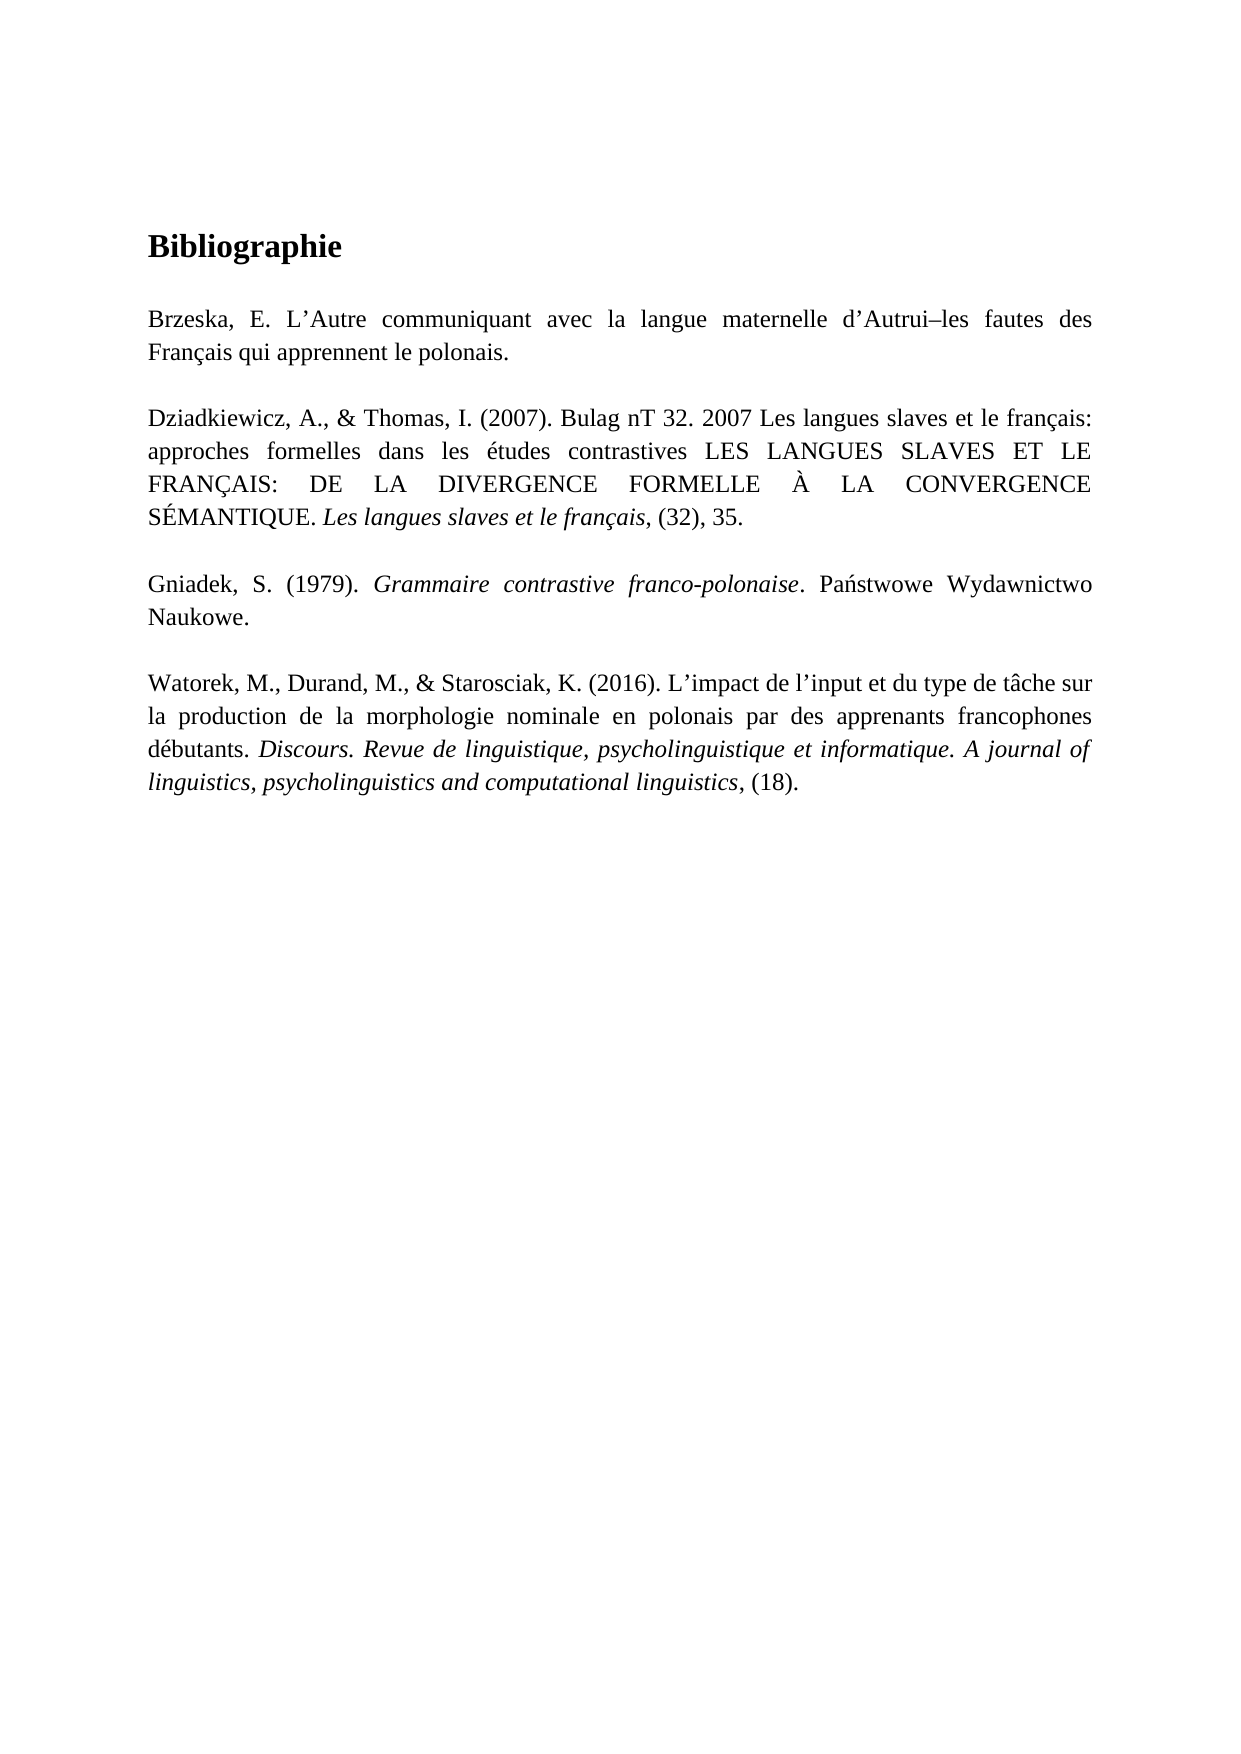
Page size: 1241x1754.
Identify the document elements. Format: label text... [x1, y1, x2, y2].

text Bibliographie [148, 226, 1093, 265]
text Gniadek, S. (1979). Grammaire contrastive franco-polonaise. Państwowe Wydawnictwo Naukowe. [148, 569, 1093, 630]
text Dziadkiewicz, A., & Thomas, I. (2007). Bulag nT 32. 2007 Les langues slaves et le français: approches formelles dans les études contrastives LES LANGUES SLAVES ET LE FRANÇAIS: DE LA DIVERGENCE FORMELLE À LA CONVERGENCE SÉMANTIQUE. Les langues slaves et le français, (32), 35. [148, 403, 1093, 531]
text Watorek, M., Durand, M., & Starosciak, K. (2016). L’impact de l’input et du type de tâche sur la production de la morphologie nominale en polonais par des apprenants francophones débutants. Discours. Revue de linguistique, psycholinguistique et informatique. A journal of linguistics, psycholinguistics and computational linguistics, (18). [148, 668, 1093, 796]
text Brzeska, E. L’Autre communiquant avec la langue maternelle d’Autrui–les fautes des Français qui apprennent le polonais. [148, 304, 1093, 366]
